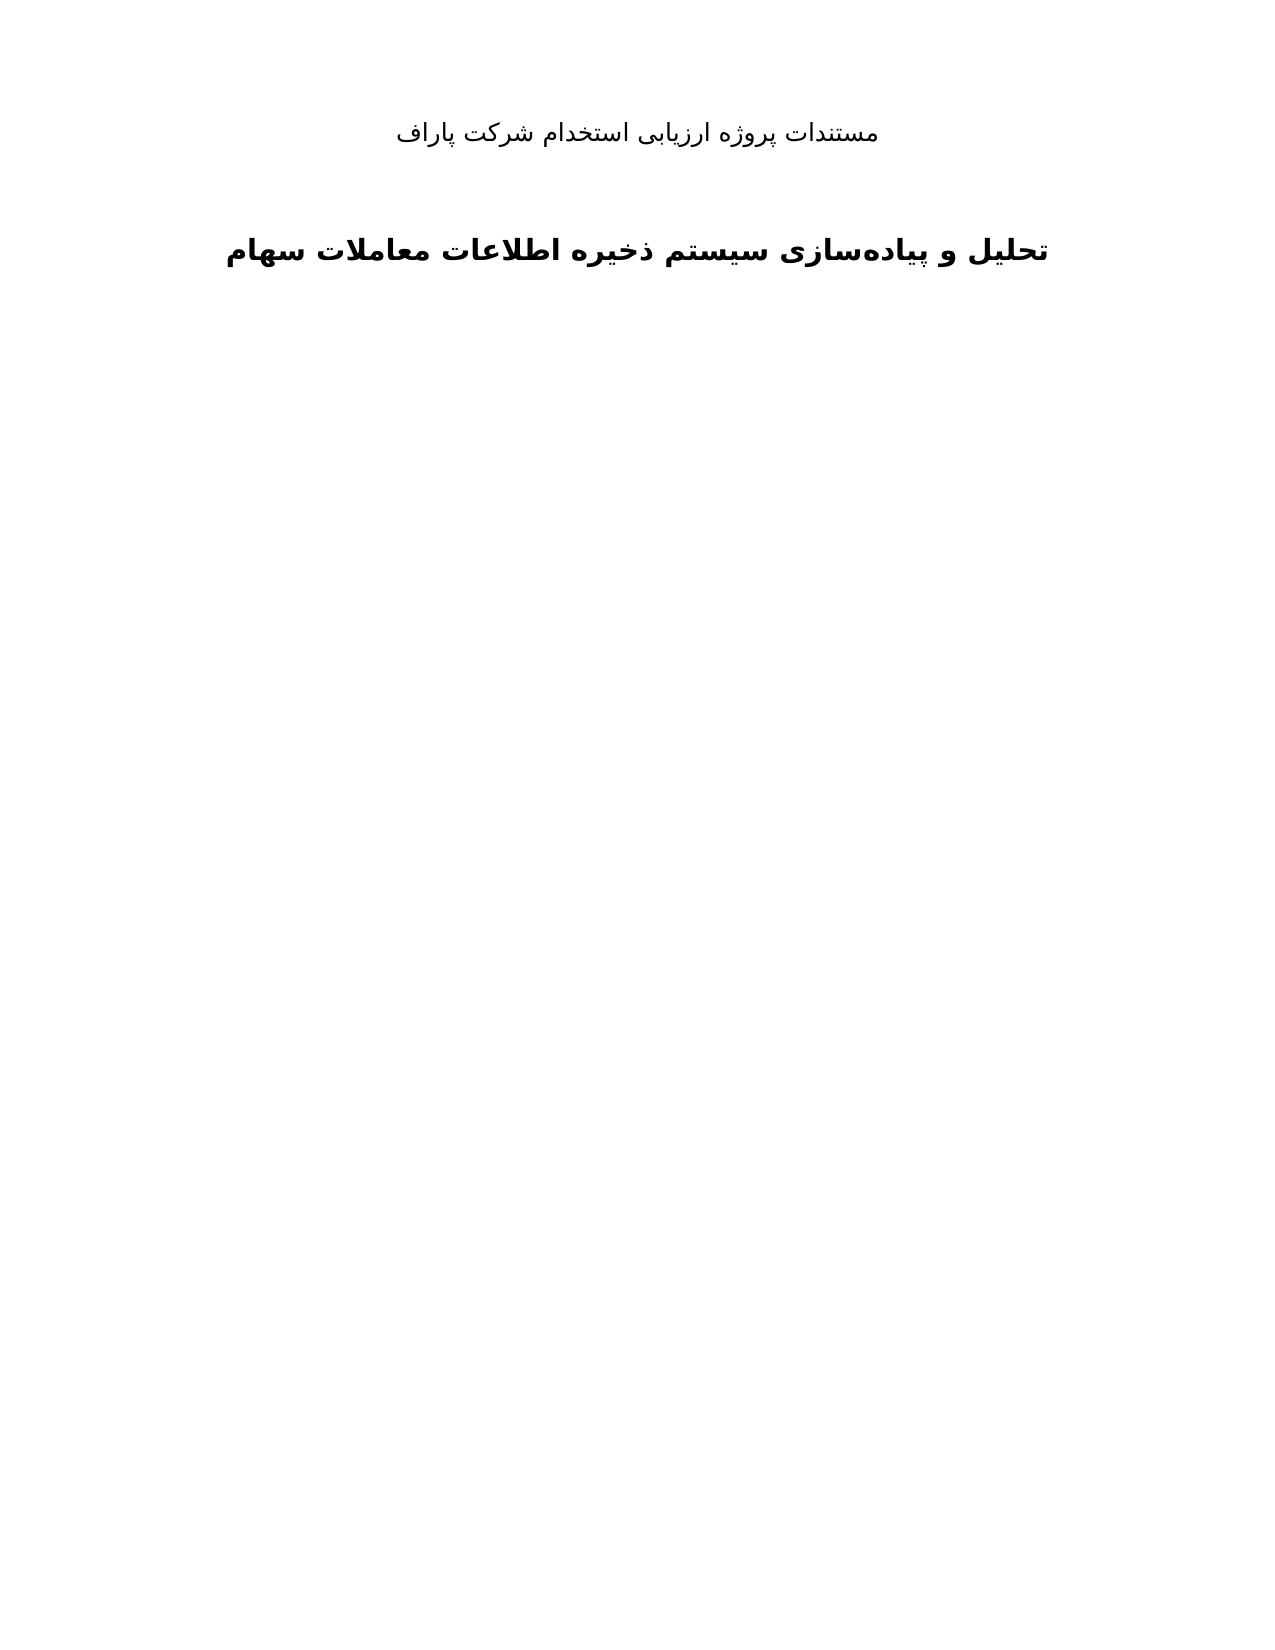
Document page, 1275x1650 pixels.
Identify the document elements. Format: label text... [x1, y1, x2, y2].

text مستندات پروژه ارزیابی استخدام شرکت پاراف [118, 118, 1157, 147]
text تحلیل و پیاده‌سازی سیستم ذخیره اطلاعات معاملات سهام [118, 233, 1157, 267]
